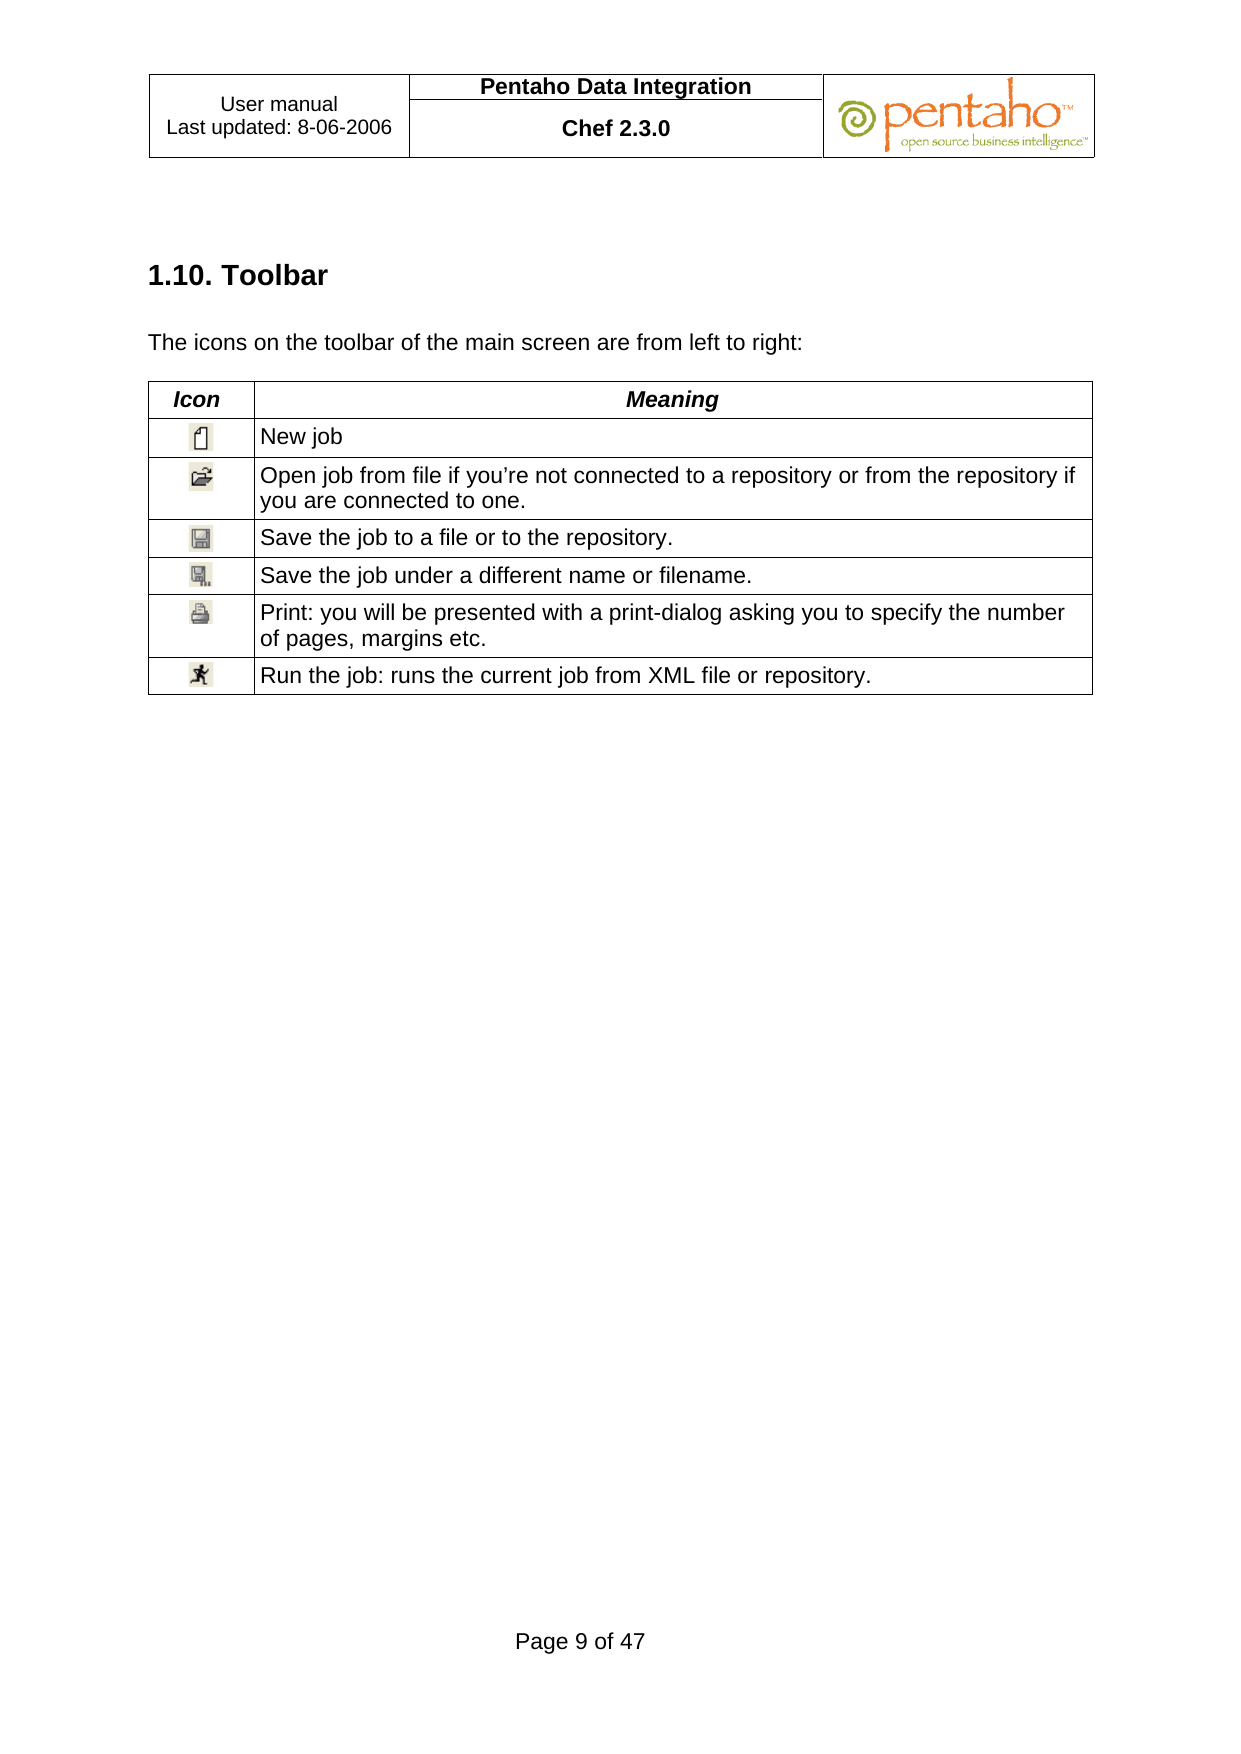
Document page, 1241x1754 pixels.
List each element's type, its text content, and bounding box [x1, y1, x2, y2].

table_cell [149, 419, 254, 457]
table_cell [149, 520, 254, 557]
table_cell New job [255, 419, 1092, 457]
table_cell Run the job: runs the current job from XML file or repository. [255, 658, 1092, 694]
text The icons on the toolbar of the main screen are from left to right: [148, 329, 1092, 355]
table_cell [149, 558, 254, 594]
subtitle Toolbar [148, 259, 1092, 291]
table_header Icon [149, 382, 254, 418]
table_cell Save the job to a file or to the repository. [255, 520, 1092, 557]
table_cell [149, 658, 254, 694]
table_cell [149, 458, 254, 519]
table_cell Print: you will be presented with a print-dialog asking you to specify the number of pages, margins etc. [255, 595, 1092, 657]
table_cell Open job from file if you’re not connected to a repository or from the repository if you are connected to one. [255, 458, 1092, 519]
table_cell [149, 595, 254, 657]
table_cell Save the job under a different name or filename. [255, 558, 1092, 594]
table_header Meaning [255, 382, 1092, 418]
